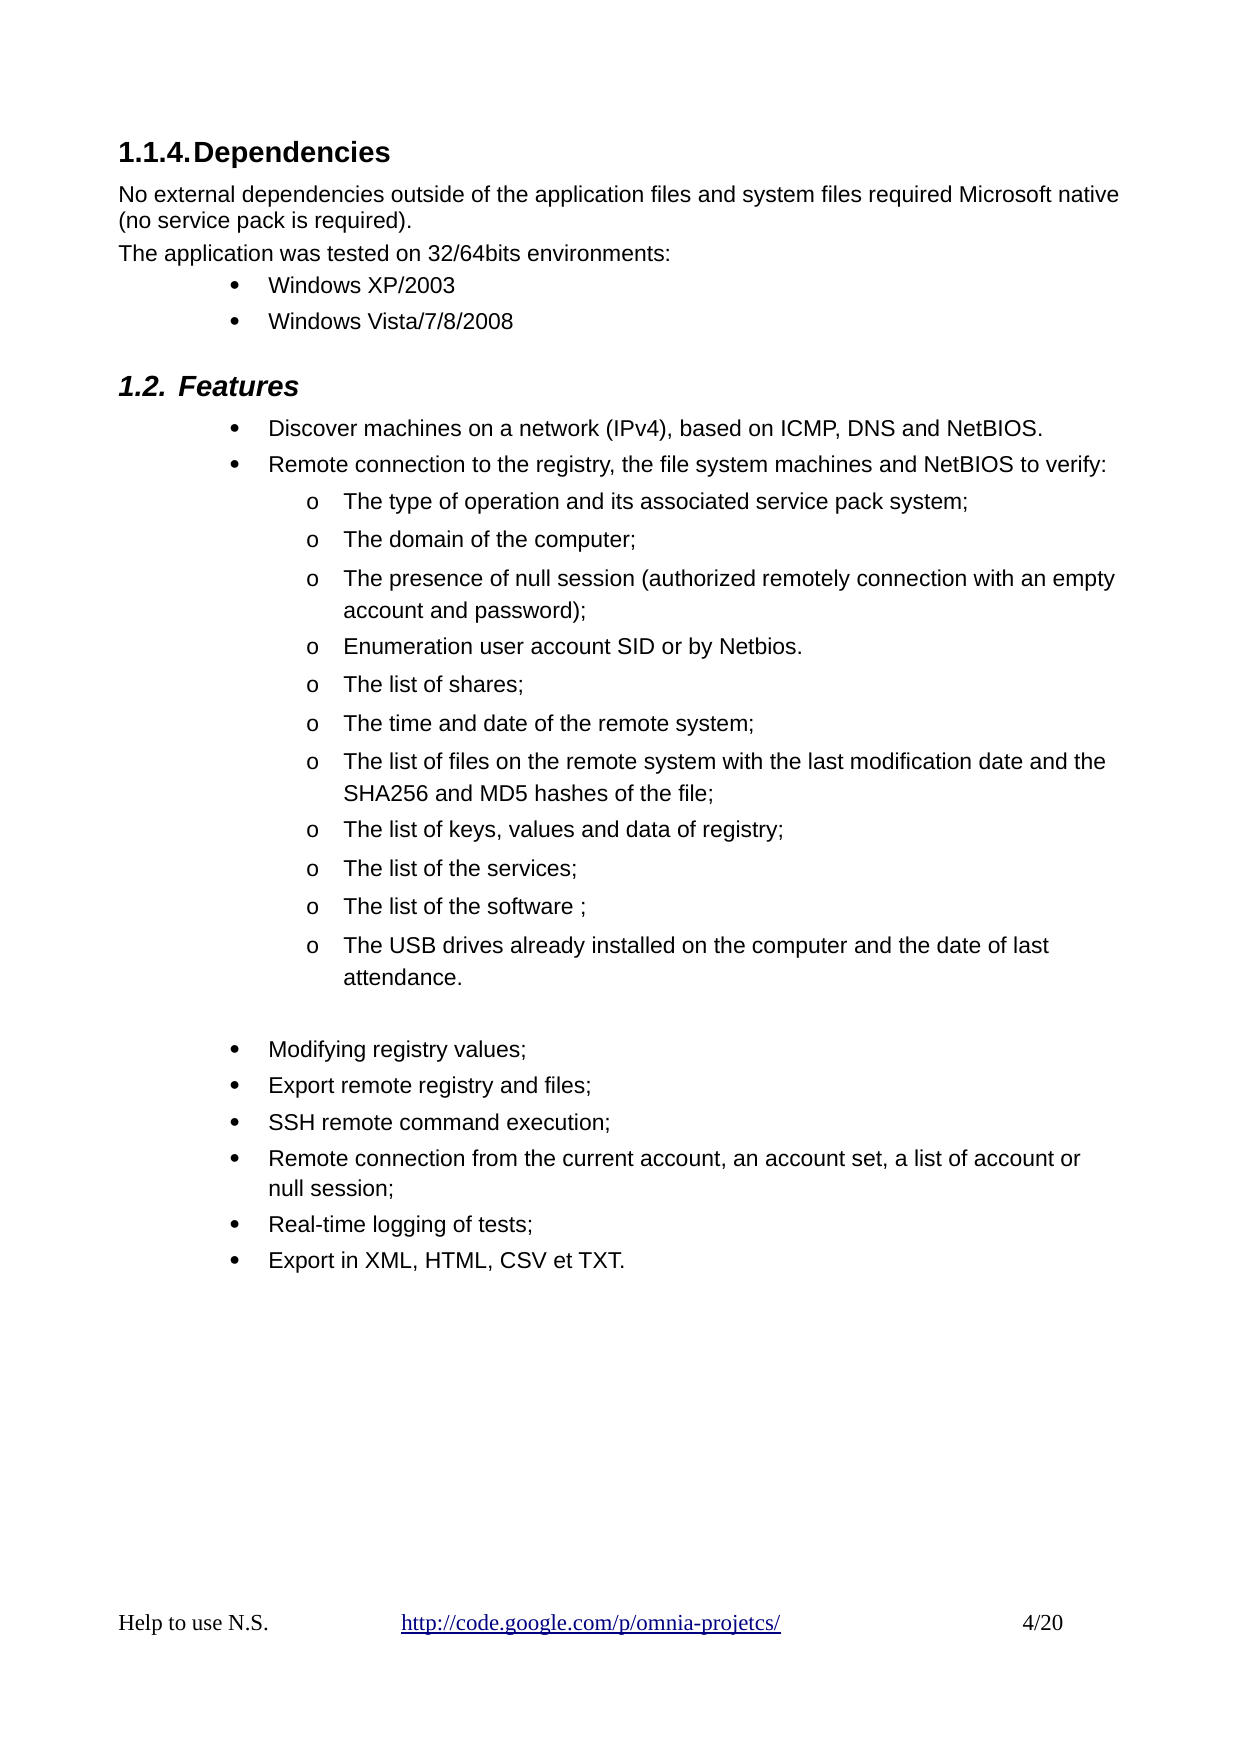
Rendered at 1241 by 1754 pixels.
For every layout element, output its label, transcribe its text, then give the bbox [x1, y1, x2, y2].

list Remote connection to the registry, the file system machines and NetBIOS to verify: [231, 451, 1122, 478]
list Export remote registry and files; [231, 1072, 1122, 1099]
list The list of the software ; [306, 893, 1122, 922]
list Export in XML, HTML, CSV et TXT. [231, 1247, 1122, 1273]
list Modifying registry values; [231, 1036, 1122, 1063]
list The domain of the computer; [306, 526, 1122, 554]
list The USB drives already installed on the computer and the date of last attendance. [306, 932, 1122, 990]
list The list of keys, values and data of registry; [306, 816, 1122, 845]
list The type of operation and its associated service pack system; [306, 488, 1122, 516]
list Remote connection from the current account, an account set, a list of account or null session; [231, 1145, 1122, 1201]
list The time and date of the remote system; [306, 710, 1122, 738]
list Real-time logging of tests; [231, 1211, 1122, 1237]
list The list of files on the remote system with the last modification date and the SHA256 and MD5 hashes of the file; [306, 748, 1122, 807]
text The application was tested on 32/64bits environments: [118, 240, 1122, 266]
list The list of shares; [306, 671, 1122, 699]
subtitle Dependencies [118, 135, 1122, 169]
list The presence of null session (authorized remotely connection with an empty account and password); [306, 564, 1122, 623]
list The list of the services; [306, 855, 1122, 883]
list Discover machines on a network (IPv4), based on ICMP, DNS and NetBIOS. [231, 415, 1122, 442]
list SSH remote command execution; [231, 1108, 1122, 1135]
list Windows XP/2003 [231, 272, 1122, 298]
subtitle Features [118, 369, 1122, 403]
list Enumeration user account SID or by Netbios. [306, 633, 1122, 661]
list Windows Vista/7/8/2008 [231, 308, 1122, 334]
text No external dependencies outside of the application files and system files required Microsoft native (no service pack is required). [118, 181, 1122, 234]
